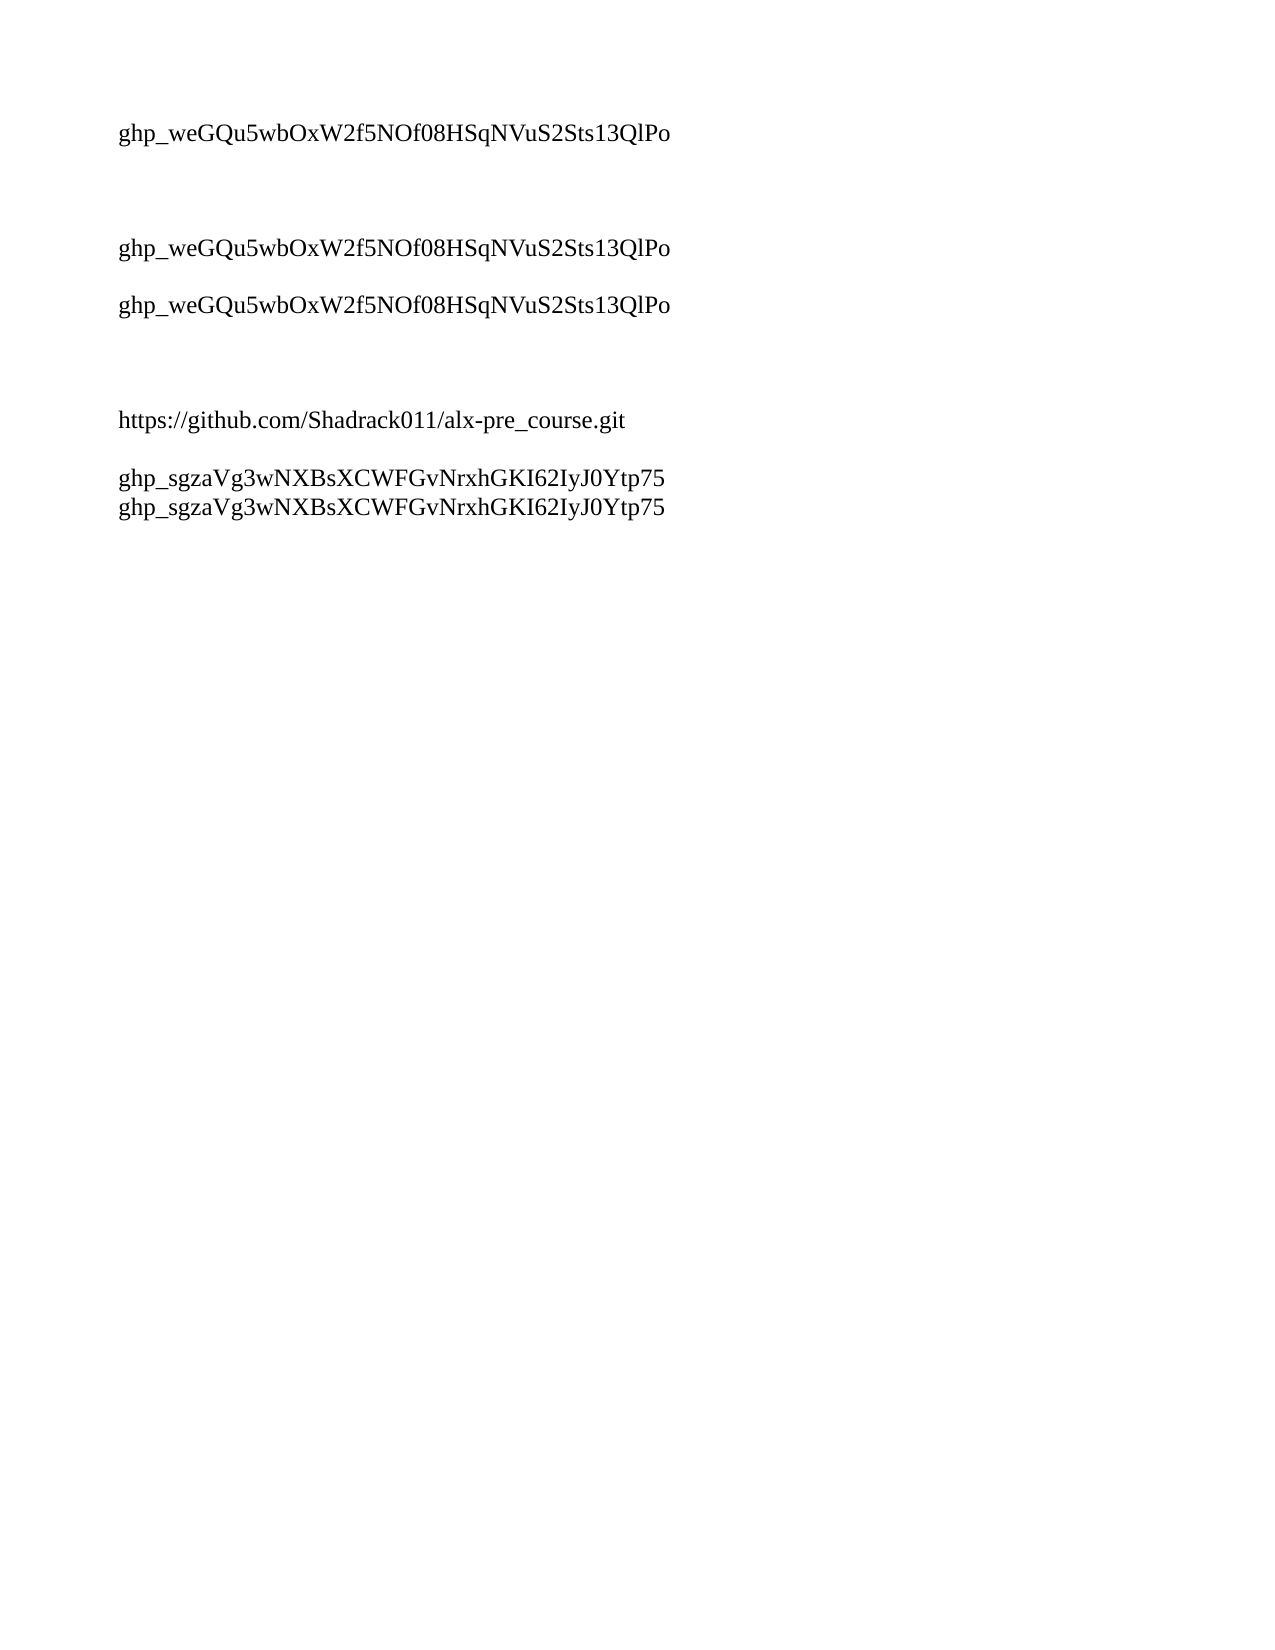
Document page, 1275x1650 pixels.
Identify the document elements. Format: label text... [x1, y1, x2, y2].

text 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 [118, 118, 1157, 147]
text 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 [118, 492, 1157, 521]
text 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 [118, 233, 1157, 262]
text 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 [118, 463, 1157, 492]
text https://github.com/Shadrack011/alx-pre_course.git [118, 406, 1157, 434]
text 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 [118, 291, 1157, 319]
